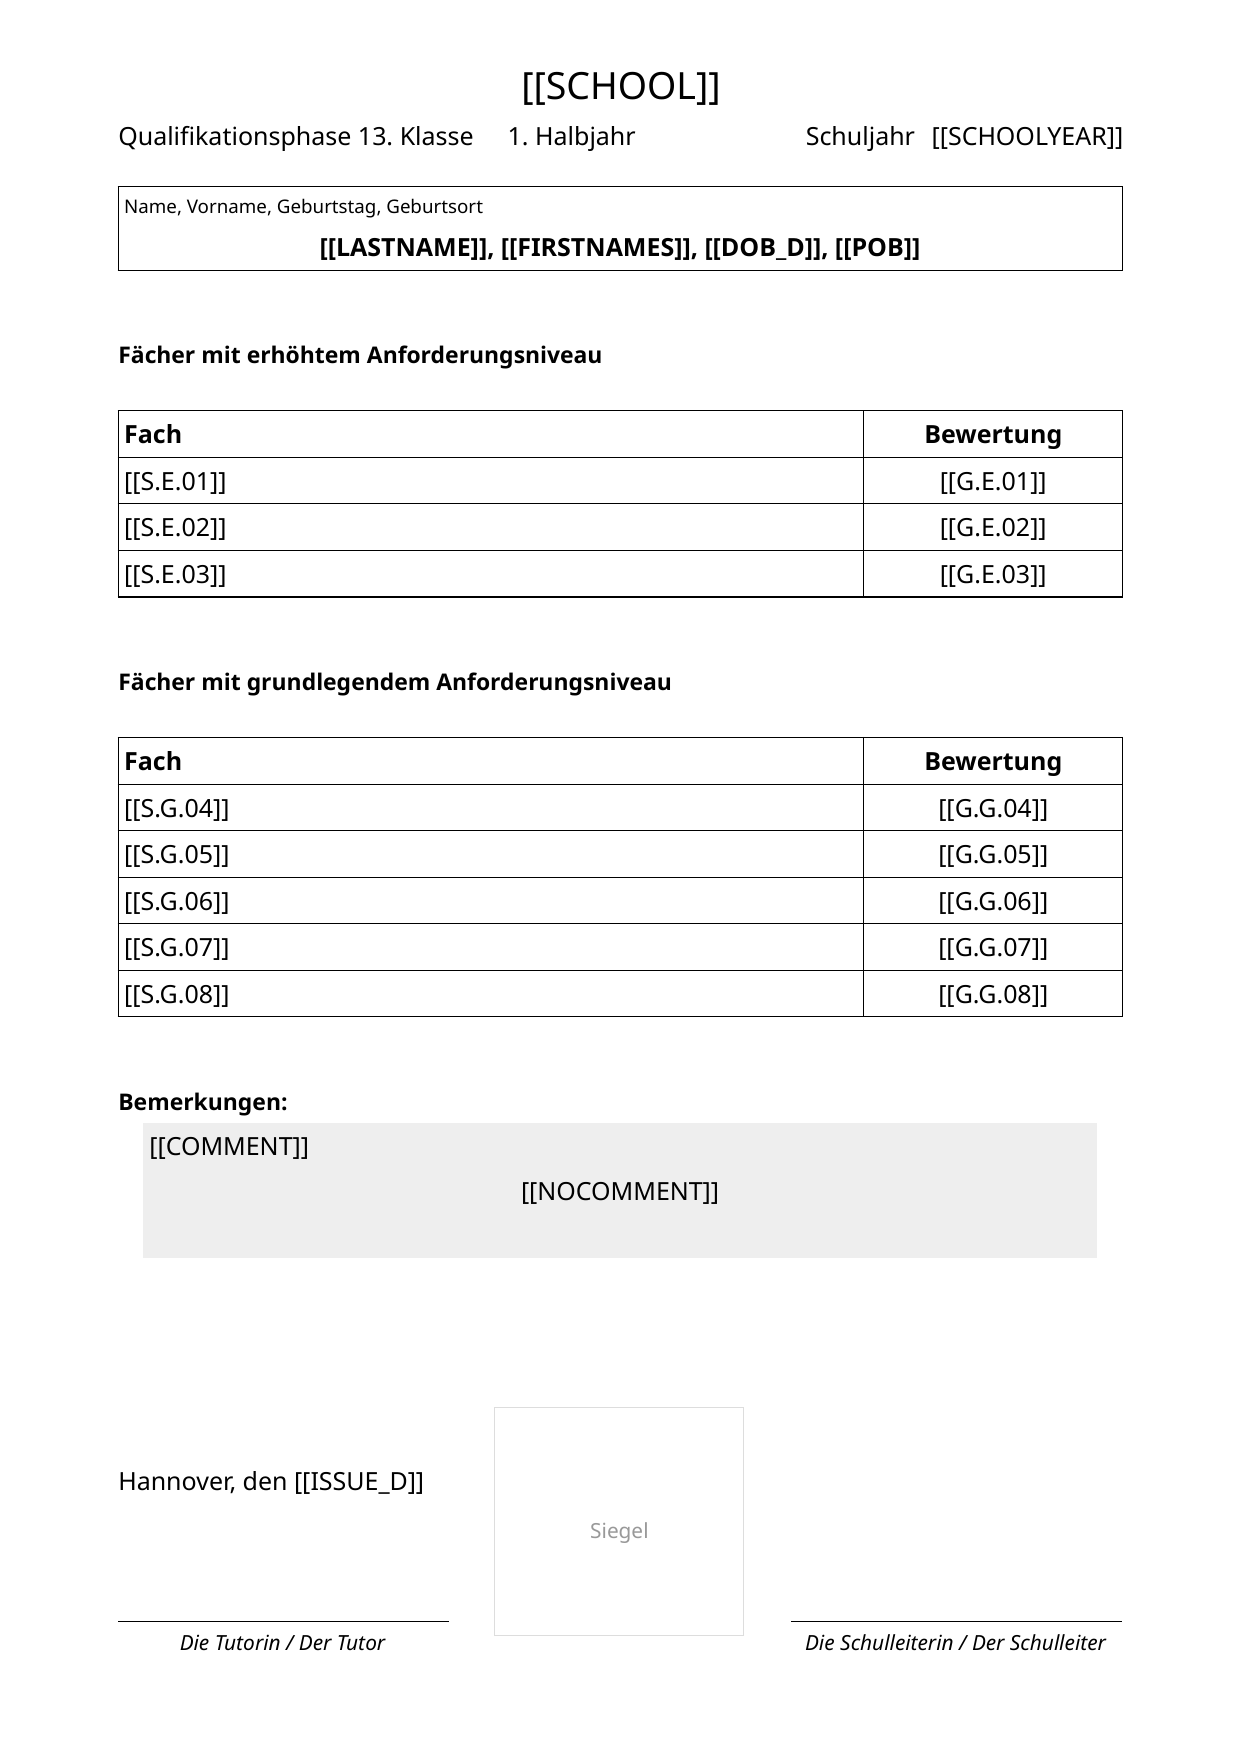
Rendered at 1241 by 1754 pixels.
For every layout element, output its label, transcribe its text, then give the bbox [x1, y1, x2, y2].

table_cell [[S.G.07]] [119, 924, 863, 970]
table_cell Die Schulleiterin / Der Schulleiter [791, 1622, 1122, 1656]
table_cell [[S.G.06]] [119, 878, 863, 923]
table_header Bewertung [864, 411, 1122, 457]
table_cell [768, 1621, 791, 1656]
table_cell Qualifikationsphase 13. Klasse [118, 118, 507, 152]
table_header [[SCHOOL]] [118, 59, 1123, 118]
table_cell [[G.E.03]] [864, 551, 1122, 596]
table_header Fach [119, 738, 863, 783]
text Hannover, den [[ISSUE_D]] [118, 1463, 494, 1497]
table_cell 1. Halbjahr [508, 118, 767, 152]
text Fächer mit erhöhtem Anforderungsniveau [118, 339, 1122, 370]
table_cell [[G.G.06]] [864, 878, 1122, 923]
table_cell [[G.G.04]] [864, 785, 1122, 830]
table_cell Schuljahr [768, 118, 915, 152]
table_cell [[LASTNAME]], [[FIRSTNAMES]], [[DOB_D]], [[POB]] [119, 224, 1122, 270]
table_cell [[S.E.01]] [119, 458, 863, 503]
table_header [791, 1497, 1122, 1621]
text Bemerkungen: [118, 1085, 1122, 1117]
table_cell [[S.G.04]] [119, 785, 863, 830]
table_header [744, 1497, 768, 1621]
table_cell [[S.G.05]] [119, 831, 863, 877]
table_header Name, Vorname, Geburtstag, Geburtsort [119, 187, 1122, 224]
table_cell Die Tutorin / Der Tutor [118, 1622, 449, 1656]
table_cell [[G.E.01]] [864, 458, 1122, 503]
table_header [473, 1497, 494, 1621]
table_cell [449, 1621, 472, 1656]
table_header [118, 1497, 449, 1621]
table_header Fach [119, 411, 863, 457]
table_cell [[S.E.02]] [119, 504, 863, 550]
table_cell [[G.G.07]] [864, 924, 1122, 970]
table_cell [[S.G.08]] [119, 971, 863, 1016]
text [[COMMENT]] [149, 1128, 1091, 1163]
text [[NOCOMMENT]] [521, 1173, 719, 1207]
table_cell [[G.E.02]] [864, 504, 1122, 550]
table_cell [[G.G.05]] [864, 831, 1122, 877]
table_header [768, 1497, 791, 1621]
table_cell [[S.E.03]] [119, 551, 863, 596]
table_cell [[SCHOOLYEAR]] [915, 118, 1123, 152]
table_cell [473, 1621, 768, 1656]
table_cell [[G.G.08]] [864, 971, 1122, 1016]
table_header Bewertung [864, 738, 1122, 783]
table_header [449, 1497, 472, 1621]
text Siegel [498, 1516, 740, 1544]
text Fächer mit grundlegendem Anforderungsniveau [118, 666, 1122, 697]
text [744, 1463, 1122, 1497]
